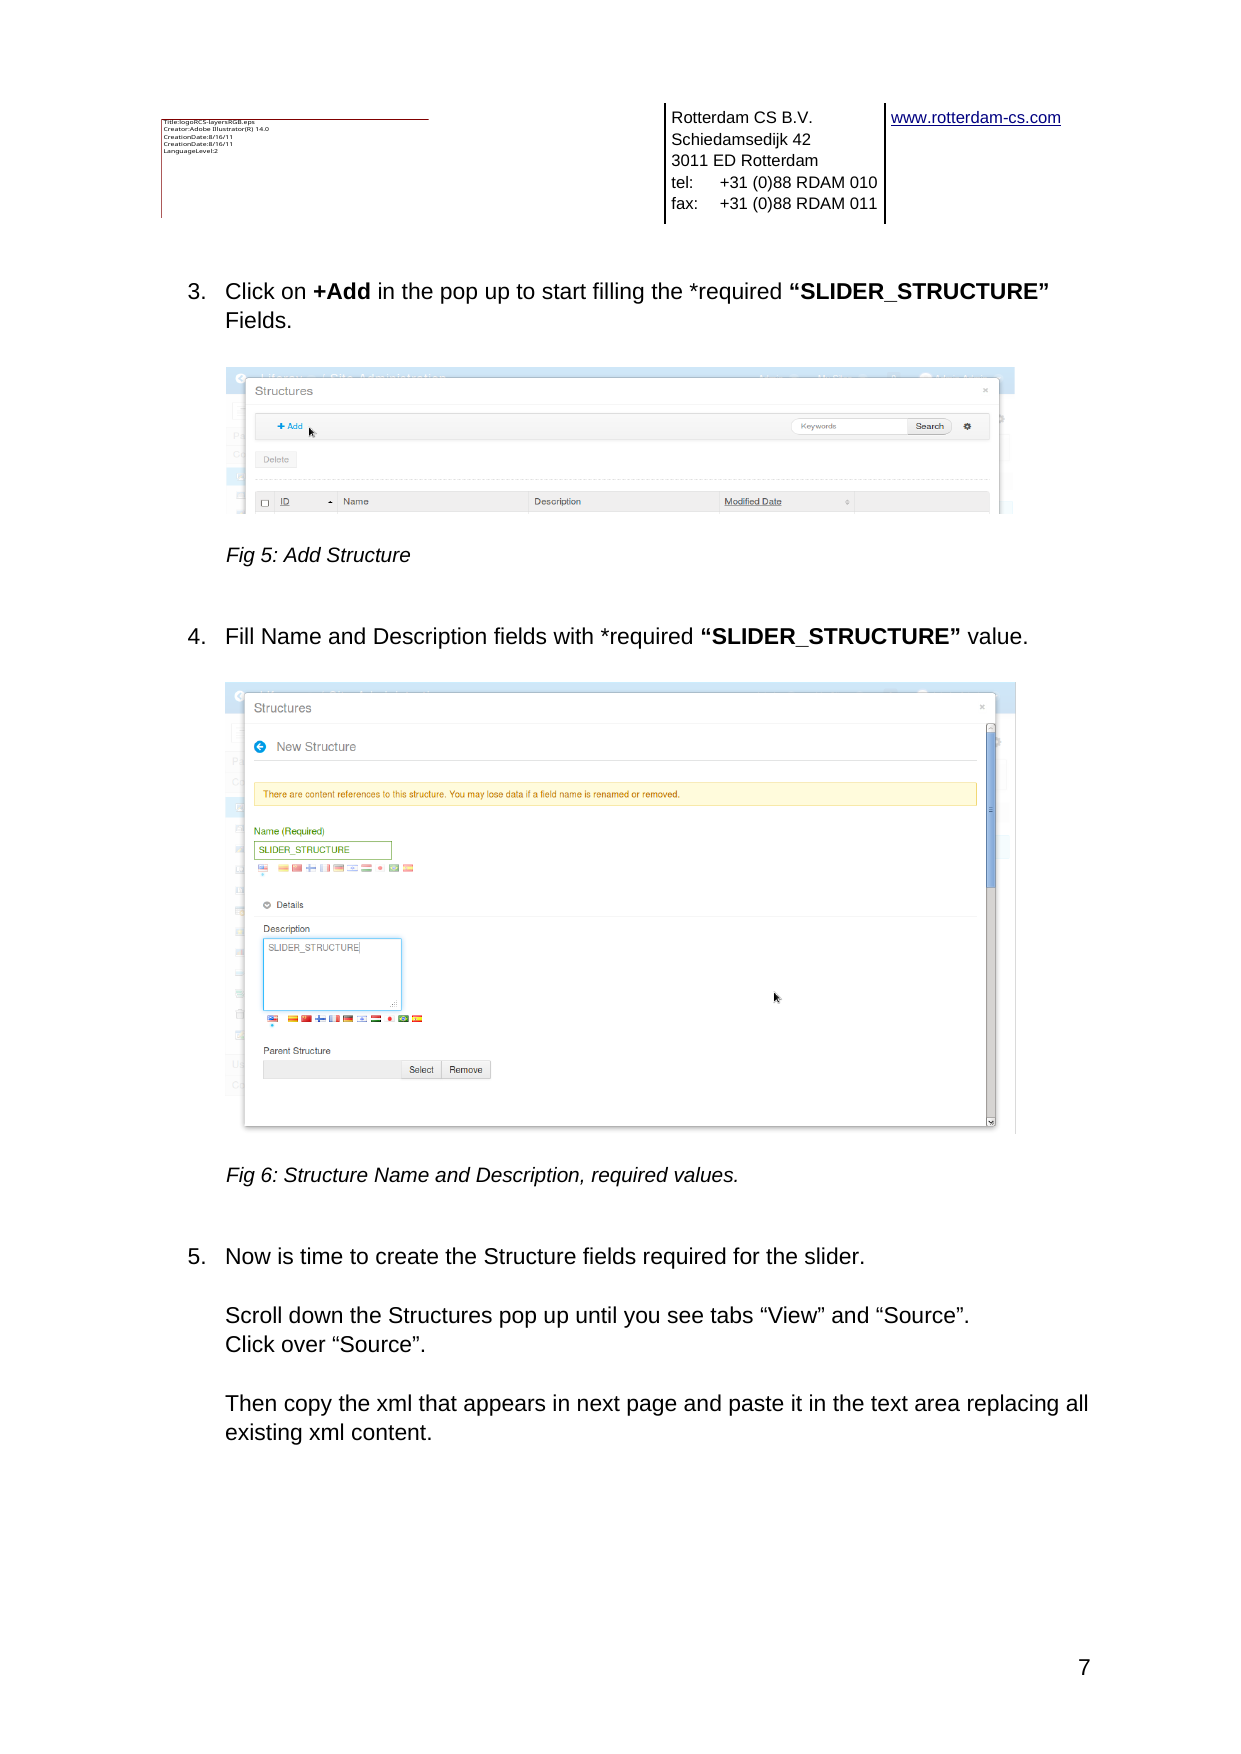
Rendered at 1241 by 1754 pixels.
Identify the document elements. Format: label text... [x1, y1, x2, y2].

subtitle Then copy the xml that appears in next page and paste it in the text area replacing all existing xml content. [187, 1391, 1091, 1446]
subtitle Fig 6: Structure Name and Description, required values. [150, 1164, 1091, 1187]
subtitle Click over “Source”. [187, 1332, 1091, 1357]
subtitle Fill Name and Description fields with *required “SLIDER_STRUCTURE” value. [187, 623, 1091, 649]
subtitle Click on +Add in the pop up to start filling the *required “SLIDER_STRUCTURE” Fields. [187, 279, 1091, 334]
picture [225, 682, 1016, 1134]
subtitle Fig 5: Add Structure [150, 543, 1091, 567]
subtitle Scroll down the Structures pop up until you see tabs “View” and “Source”. [187, 1302, 1091, 1328]
picture [226, 367, 1015, 514]
subtitle Now is time to create the Structure fields required for the slider. [187, 1244, 1091, 1269]
